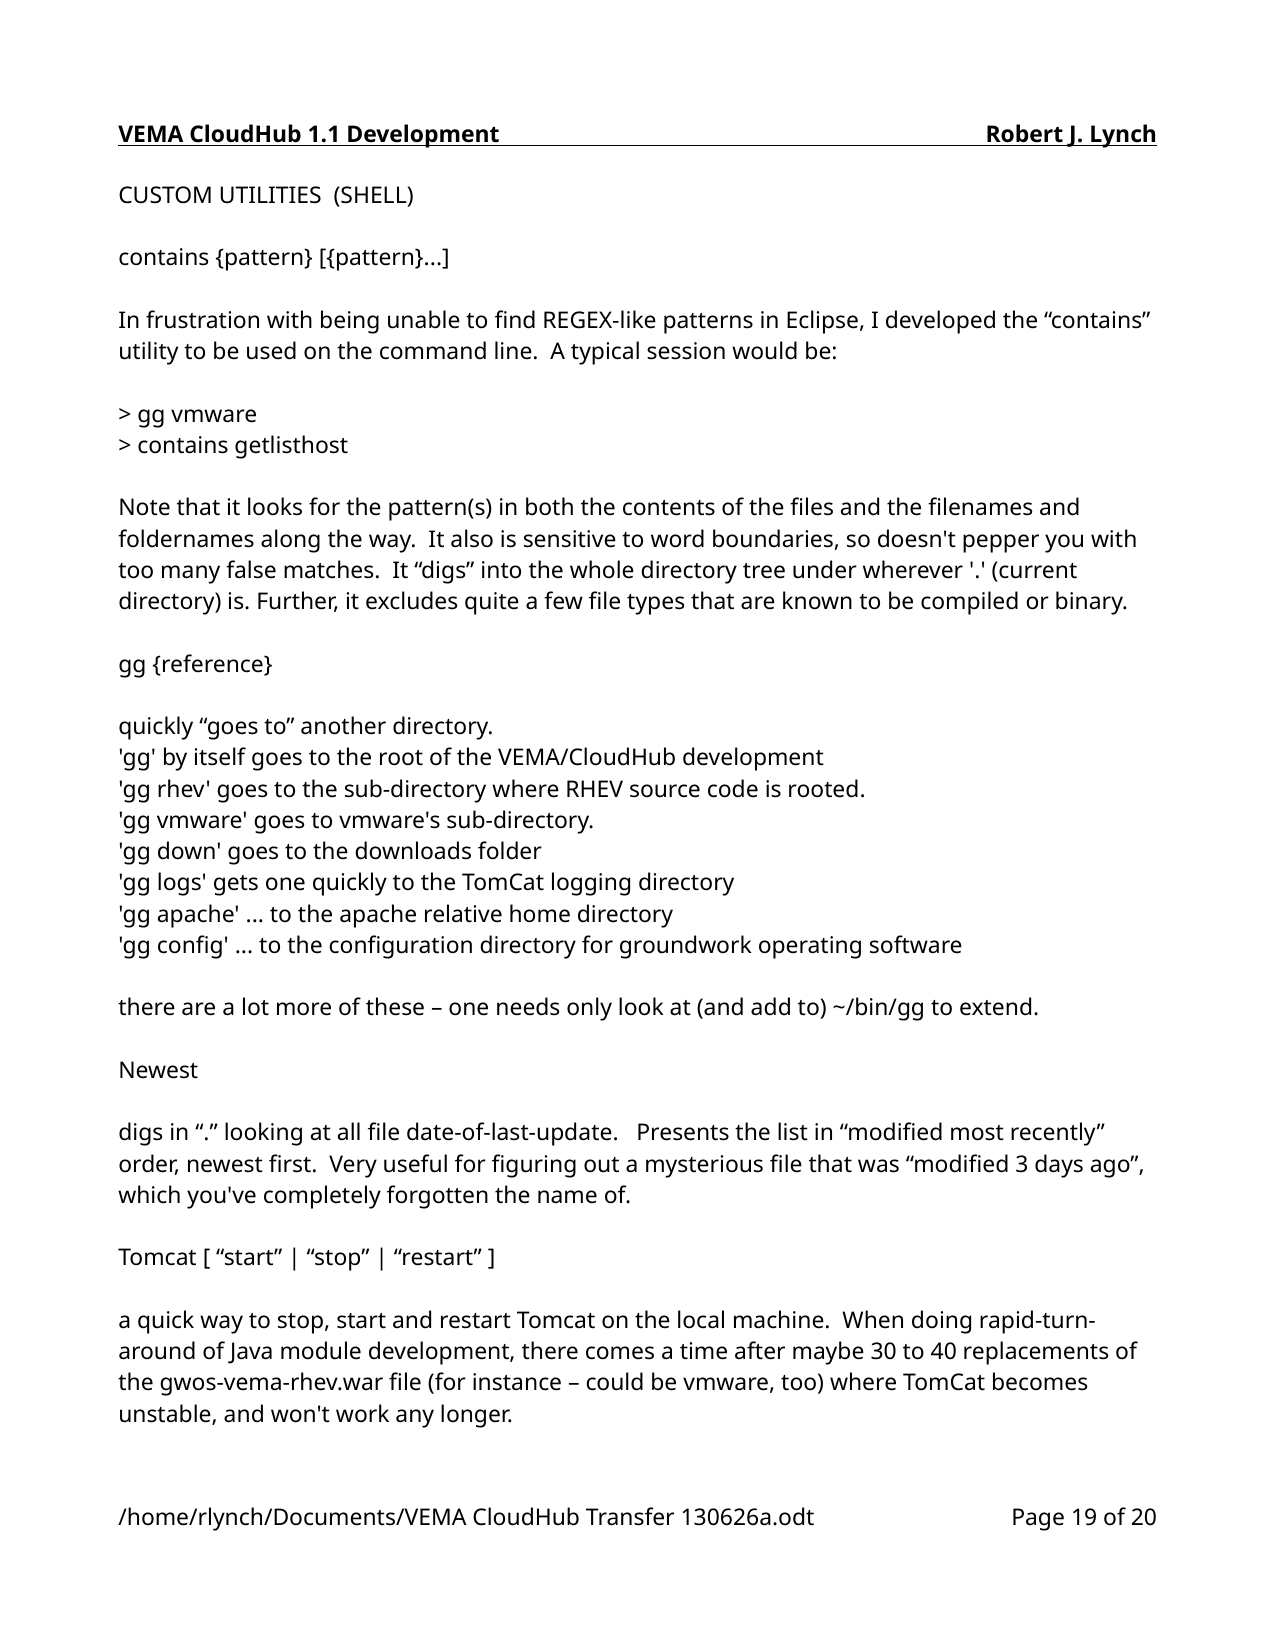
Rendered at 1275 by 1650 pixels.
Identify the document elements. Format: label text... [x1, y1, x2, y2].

text 'gg config' ... to the configuration directory for groundwork operating software [118, 929, 1157, 960]
text 'gg' by itself goes to the root of the VEMA/CloudHub development [118, 741, 1157, 773]
text 'gg logs' gets one quickly to the TomCat logging directory [118, 866, 1157, 898]
text 'gg down' goes to the downloads folder [118, 835, 1157, 866]
text Note that it looks for the pattern(s) in both the contents of the files and the filenames and foldernames along the way. It also is sensitive to word boundaries, so doesn't pepper you with too many false matches. It “digs” into the whole directory tree under wherever '.' (current directory) is. Further, it excludes quite a few file types that are known to be compiled or binary. [118, 491, 1157, 616]
text a quick way to stop, start and restart Tomcat on the local machine. When doing rapid-turn-around of Java module development, there comes a time after maybe 30 to 40 replacements of the gwos-vema-rhev.war file (for instance – could be vmware, too) where TomCat becomes unstable, and won't work any longer. [118, 1304, 1157, 1429]
text Newest [118, 1054, 1157, 1085]
text In frustration with being unable to find REGEX-like patterns in Eclipse, I developed the “contains” utility to be used on the command line. A typical session would be: [118, 304, 1157, 366]
text there are a lot more of these – one needs only look at (and add to) ~/bin/gg to extend. [118, 991, 1157, 1023]
text digs in “.” looking at all file date-of-last-update. Presents the list in “modified most recently” order, newest first. Very useful for figuring out a mysterious file that was “modified 3 days ago”, which you've completely forgotten the name of. [118, 1116, 1157, 1210]
text quickly “goes to” another directory. [118, 710, 1157, 741]
text 'gg apache' ... to the apache relative home directory [118, 898, 1157, 929]
text Tomcat [ “start” | “stop” | “restart” ] [118, 1241, 1157, 1273]
text 'gg vmware' goes to vmware's sub-directory. [118, 804, 1157, 835]
text CUSTOM UTILITIES (SHELL) [118, 179, 1157, 210]
text gg {reference} [118, 648, 1157, 679]
text 'gg rhev' goes to the sub-directory where RHEV source code is rooted. [118, 773, 1157, 804]
text contains {pattern} [{pattern}...] [118, 241, 1157, 273]
text > contains getlisthost [118, 429, 1157, 460]
text > gg vmware [118, 398, 1157, 429]
